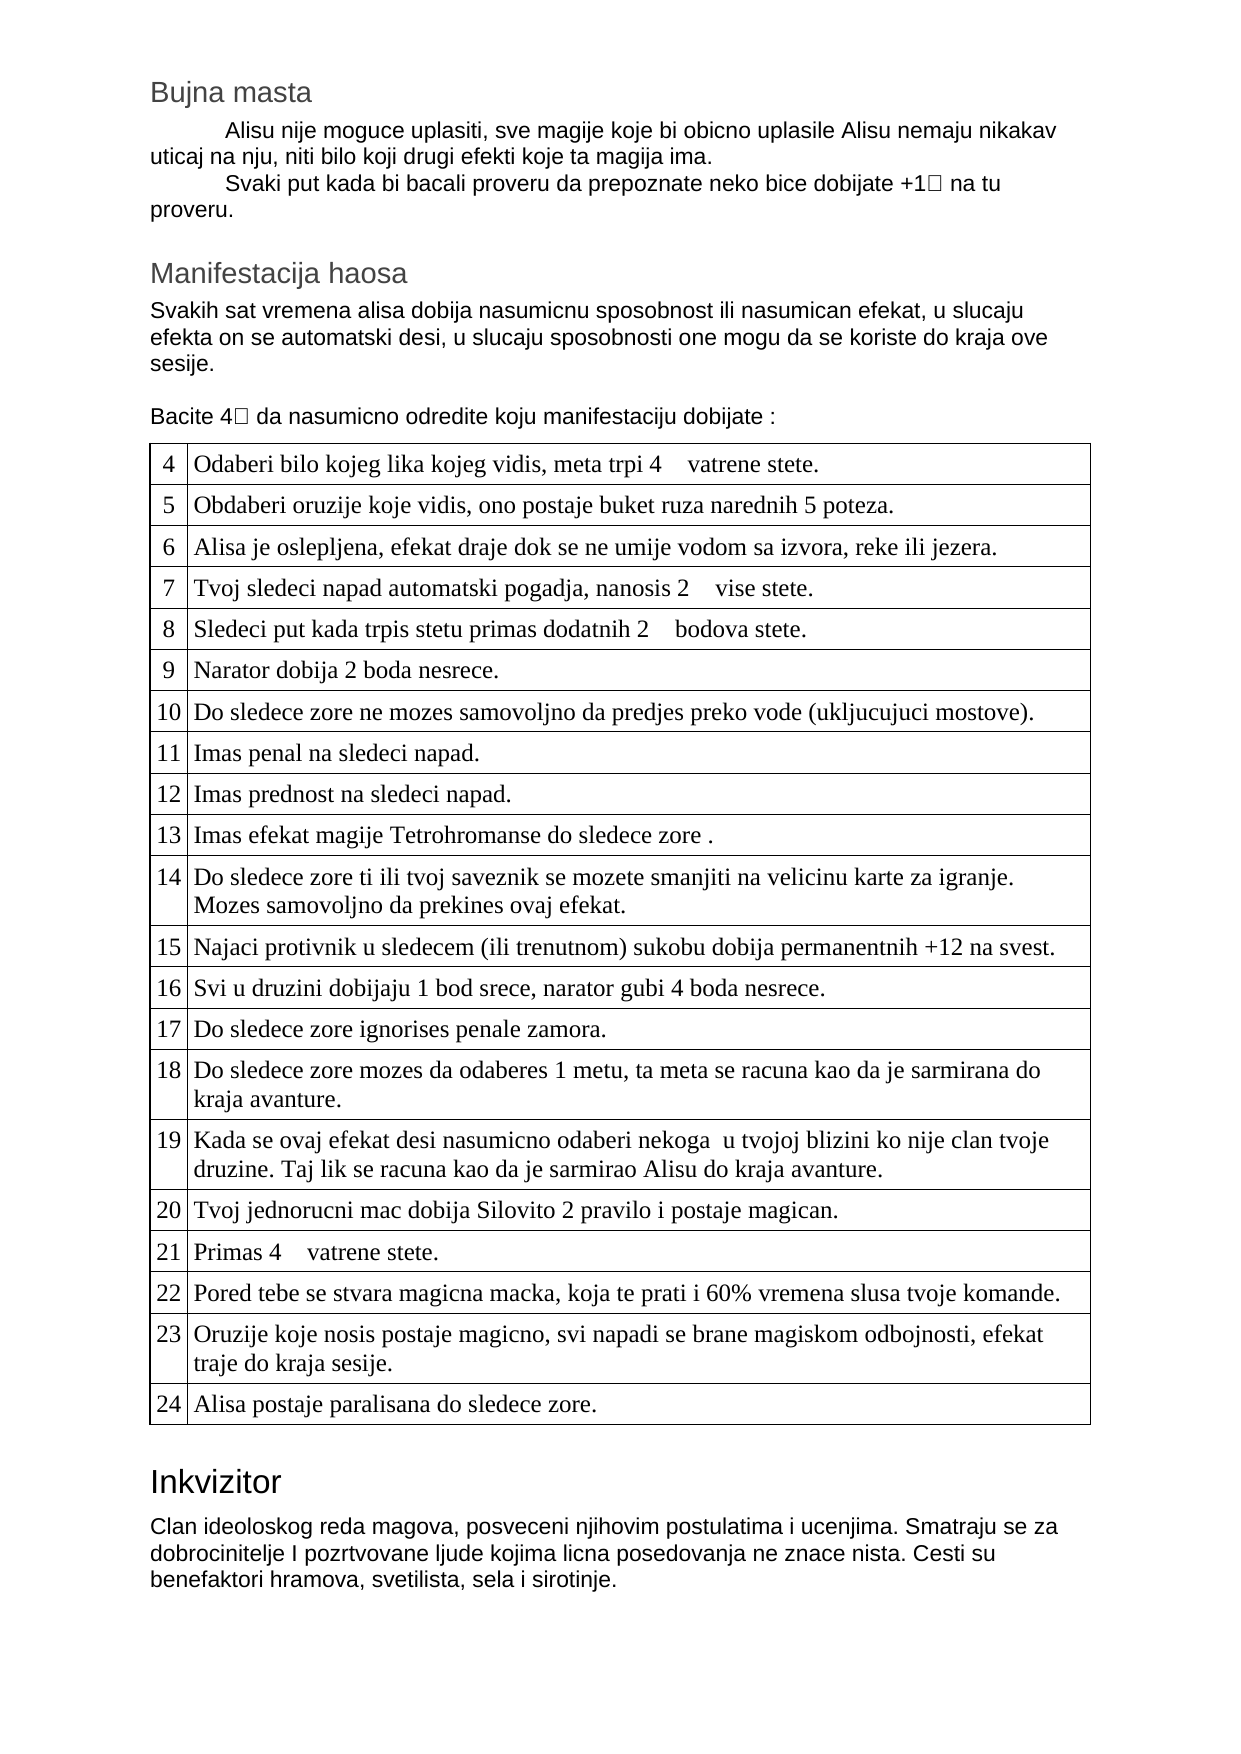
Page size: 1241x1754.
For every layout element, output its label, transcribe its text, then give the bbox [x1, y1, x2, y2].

table_cell 20 [151, 1190, 187, 1230]
table_cell Narator dobija 2 boda nesrece. [188, 650, 1090, 690]
table_cell Imas prednost na sledeci napad. [188, 774, 1090, 814]
table_cell 23 [151, 1314, 187, 1382]
table_cell 11 [151, 732, 187, 772]
text Clan ideoloskog reda magova, posveceni njihovim postulatima i ucenjima. Smatraju se za dobrocinitelje I pozrtvovane ljude kojima licna posedovanja ne znace nista. Cesti su benefaktori hramova, svetilista, sela i sirotinje. [150, 1513, 1091, 1592]
table_cell 5 [151, 485, 187, 525]
table_cell Najaci protivnik u sledecem (ili trenutnom) sukobu dobija permanentnih +12 na svest. [188, 926, 1090, 966]
table_cell Pored tebe se stvara magicna macka, koja te prati i 60% vremena slusa tvoje komande. [188, 1272, 1090, 1312]
table_cell 21 [151, 1231, 187, 1271]
table_cell 24 [151, 1384, 187, 1424]
table_cell Primas 4🎲 vatrene stete. [188, 1231, 1090, 1271]
text Svakih sat vremena alisa dobija nasumicnu sposobnost ili nasumican efekat, u slucaju efekta on se automatski desi, u slucaju sposobnosti one mogu da se koriste do kraja ove sesije. [150, 297, 1091, 377]
table_cell 6 [151, 526, 187, 566]
text Bacite 4🎲 da nasumicno odredite koju manifestaciju dobijate : [150, 403, 1091, 429]
table_cell Do sledece zore ignorises penale zamora. [188, 1009, 1090, 1049]
table_cell 7 [151, 567, 187, 607]
table_cell 9 [151, 650, 187, 690]
table_cell 13 [151, 815, 187, 855]
table_cell Obdaberi oruzije koje vidis, ono postaje buket ruza narednih 5 poteza. [188, 485, 1090, 525]
table_cell Sledeci put kada trpis stetu primas dodatnih 2🎲 bodova stete. [188, 609, 1090, 649]
table_cell Svi u druzini dobijaju 1 bod srece, narator gubi 4 boda nesrece. [188, 967, 1090, 1007]
table_cell Imas penal na sledeci napad. [188, 732, 1090, 772]
table_cell 14 [151, 856, 187, 925]
table_cell Do sledece zore ti ili tvoj saveznik se mozete smanjiti na velicinu karte za igranje. Mozes samovoljno da prekines ovaj efekat. [188, 856, 1090, 925]
table_cell Alisa postaje paralisana do sledece zore. [188, 1384, 1090, 1424]
table_cell 8 [151, 609, 187, 649]
subtitle Bujna masta [150, 75, 1091, 108]
table_cell 22 [151, 1272, 187, 1312]
text Alisu nije moguce uplasiti, sve magije koje bi obicno uplasile Alisu nemaju nikakav uticaj na nju, niti bilo koji drugi efekti koje ta magija ima. [150, 117, 1091, 169]
table_cell 10 [151, 691, 187, 731]
table_cell Kada se ovaj efekat desi nasumicno odaberi nekoga u tvojoj blizini ko nije clan tvoje druzine. Taj lik se racuna kao da je sarmirao Alisu do kraja avanture. [188, 1120, 1090, 1189]
table_cell Tvoj jednorucni mac dobija Silovito 2 pravilo i postaje magican. [188, 1190, 1090, 1230]
table_cell 12 [151, 774, 187, 814]
table_header Odaberi bilo kojeg lika kojeg vidis, meta trpi 4🎲 vatrene stete. [188, 444, 1090, 484]
table_cell 16 [151, 967, 187, 1007]
table_cell 18 [151, 1050, 187, 1119]
table_cell Alisa je oslepljena, efekat draje dok se ne umije vodom sa izvora, reke ili jezera. [188, 526, 1090, 566]
table_cell 15 [151, 926, 187, 966]
subtitle Manifestacija haosa [150, 256, 1091, 289]
table_cell Do sledece zore ne mozes samovoljno da predjes preko vode (ukljucujuci mostove). [188, 691, 1090, 731]
table_cell 19 [151, 1120, 187, 1189]
table_cell Do sledece zore mozes da odaberes 1 metu, ta meta se racuna kao da je sarmirana do kraja avanture. [188, 1050, 1090, 1119]
table_cell Tvoj sledeci napad automatski pogadja, nanosis 2🎲 vise stete. [188, 567, 1090, 607]
text Svaki put kada bi bacali proveru da prepoznate neko bice dobijate +1🎲 na tu proveru. [150, 169, 1091, 222]
table_header 4 [151, 444, 187, 484]
subtitle Inkvizitor [150, 1462, 1091, 1501]
table_cell 17 [151, 1009, 187, 1049]
table_cell Oruzije koje nosis postaje magicno, svi napadi se brane magiskom odbojnosti, efekat traje do kraja sesije. [188, 1314, 1090, 1382]
table_cell Imas efekat magije Tetrohromanse do sledece zore . [188, 815, 1090, 855]
